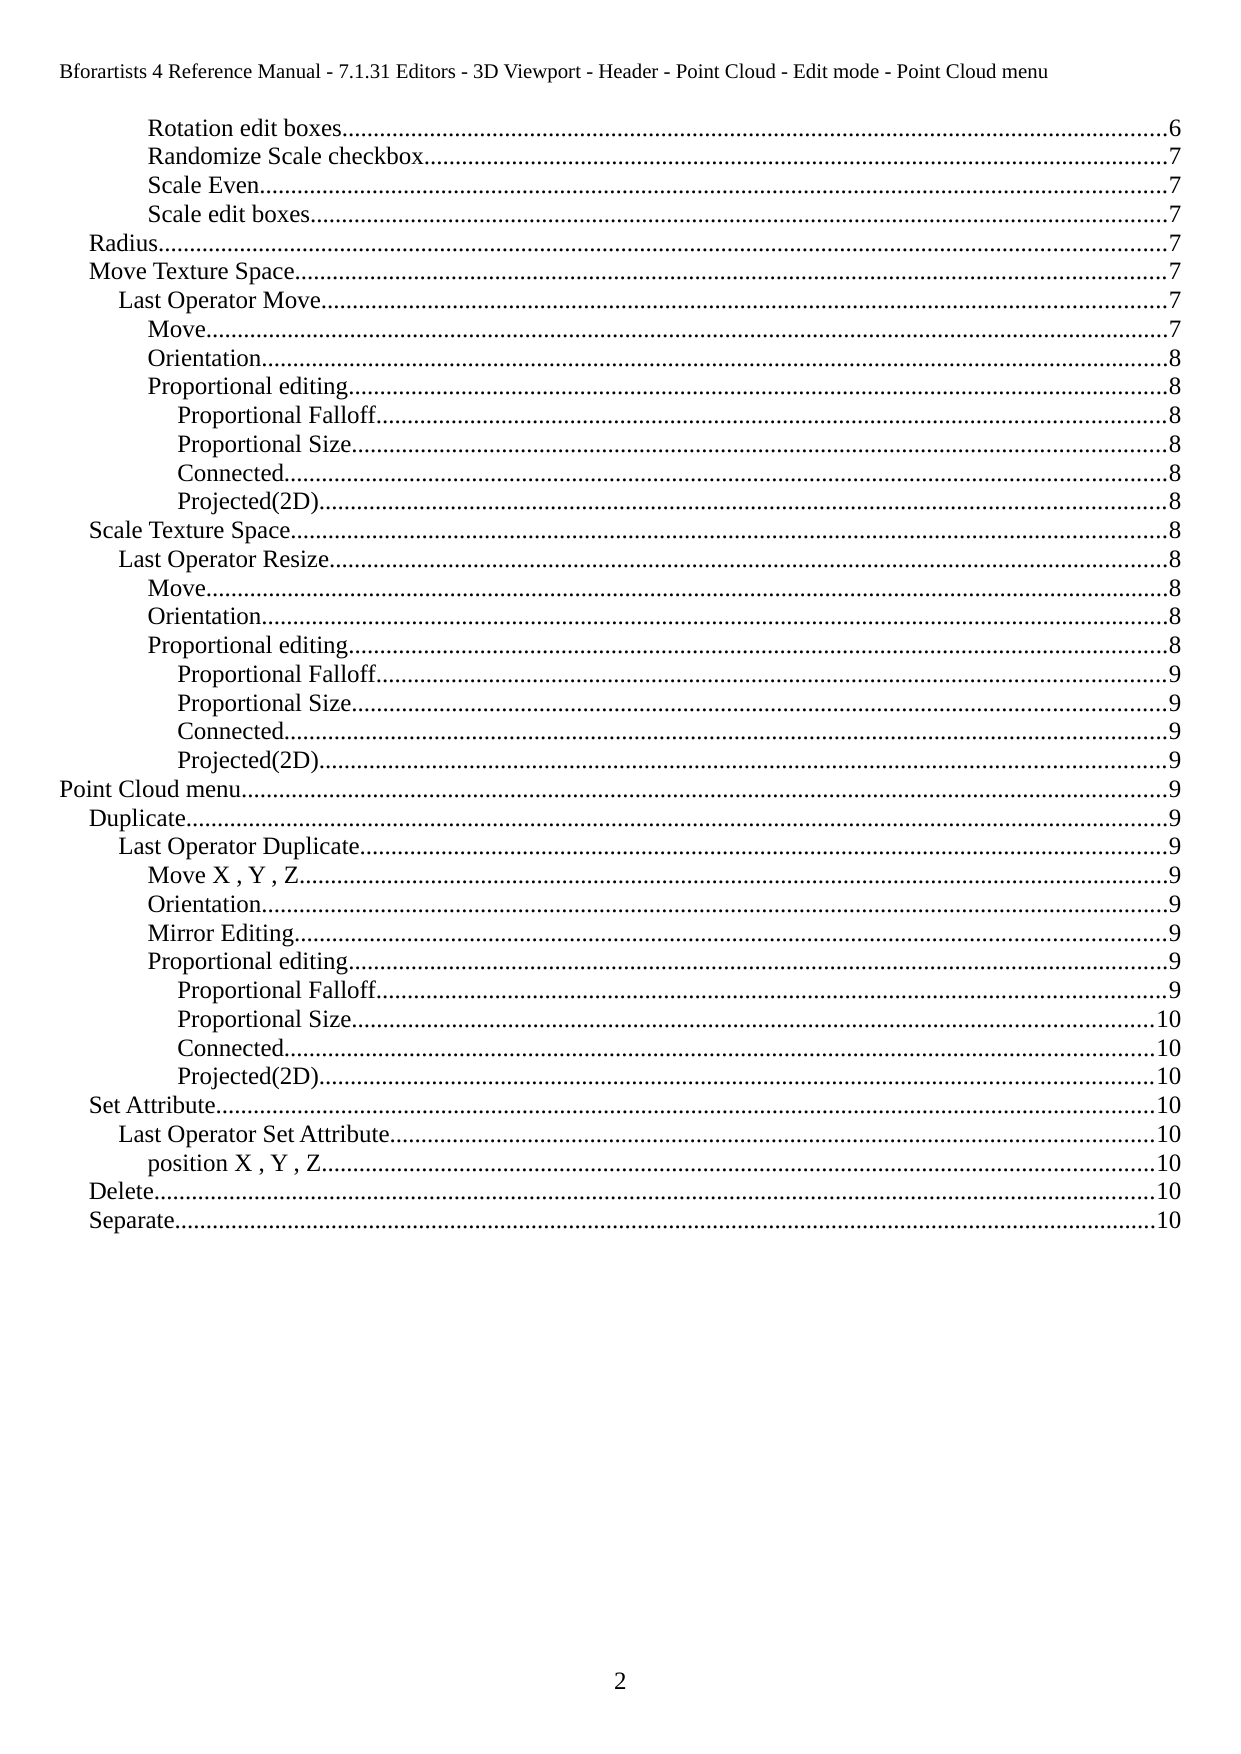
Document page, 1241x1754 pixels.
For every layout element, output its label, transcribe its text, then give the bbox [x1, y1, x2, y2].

text Radius 7 [88, 228, 1181, 256]
text Move 7 [147, 314, 1181, 343]
text Projected(2D) 8 [177, 486, 1181, 515]
text Duplicate 9 [88, 803, 1181, 831]
text Mirror Editing 9 [147, 918, 1181, 946]
text Move Texture Space 7 [88, 256, 1181, 285]
text Proportional Falloff 9 [177, 659, 1181, 688]
text Projected(2D) 10 [177, 1061, 1181, 1090]
text position X , Y , Z 10 [147, 1148, 1181, 1176]
text Proportional Size 9 [177, 688, 1181, 716]
text Move 8 [147, 573, 1181, 601]
text Last Operator Resize 8 [118, 544, 1181, 573]
text Orientation 9 [147, 889, 1181, 918]
text Proportional Falloff 9 [177, 975, 1181, 1004]
text Orientation 8 [147, 601, 1181, 630]
text Scale Even 7 [147, 170, 1181, 199]
text Scale edit boxes 7 [147, 199, 1181, 228]
text Proportional Size 10 [177, 1004, 1181, 1033]
text Connected 9 [177, 716, 1181, 745]
text Move X , Y , Z 9 [147, 860, 1181, 889]
text Connected 10 [177, 1033, 1181, 1061]
text Last Operator Duplicate 9 [118, 831, 1181, 860]
text Separate 10 [88, 1205, 1181, 1234]
text Proportional editing 9 [147, 946, 1181, 975]
text Proportional editing 8 [147, 371, 1181, 400]
text Connected 8 [177, 458, 1181, 486]
text Orientation 8 [147, 343, 1181, 371]
text Proportional editing 8 [147, 630, 1181, 659]
text Scale Texture Space 8 [88, 515, 1181, 544]
text Rotation edit boxes 6 [147, 113, 1181, 141]
text Projected(2D) 9 [177, 745, 1181, 774]
text Set Attribute 10 [88, 1090, 1181, 1119]
text Last Operator Move 7 [118, 285, 1181, 314]
text Randomize Scale checkbox 7 [147, 141, 1181, 170]
text Proportional Falloff 8 [177, 400, 1181, 429]
text Proportional Size 8 [177, 429, 1181, 458]
text Last Operator Set Attribute 10 [118, 1119, 1181, 1148]
text Delete 10 [88, 1176, 1181, 1205]
text Point Cloud menu 9 [59, 774, 1181, 803]
